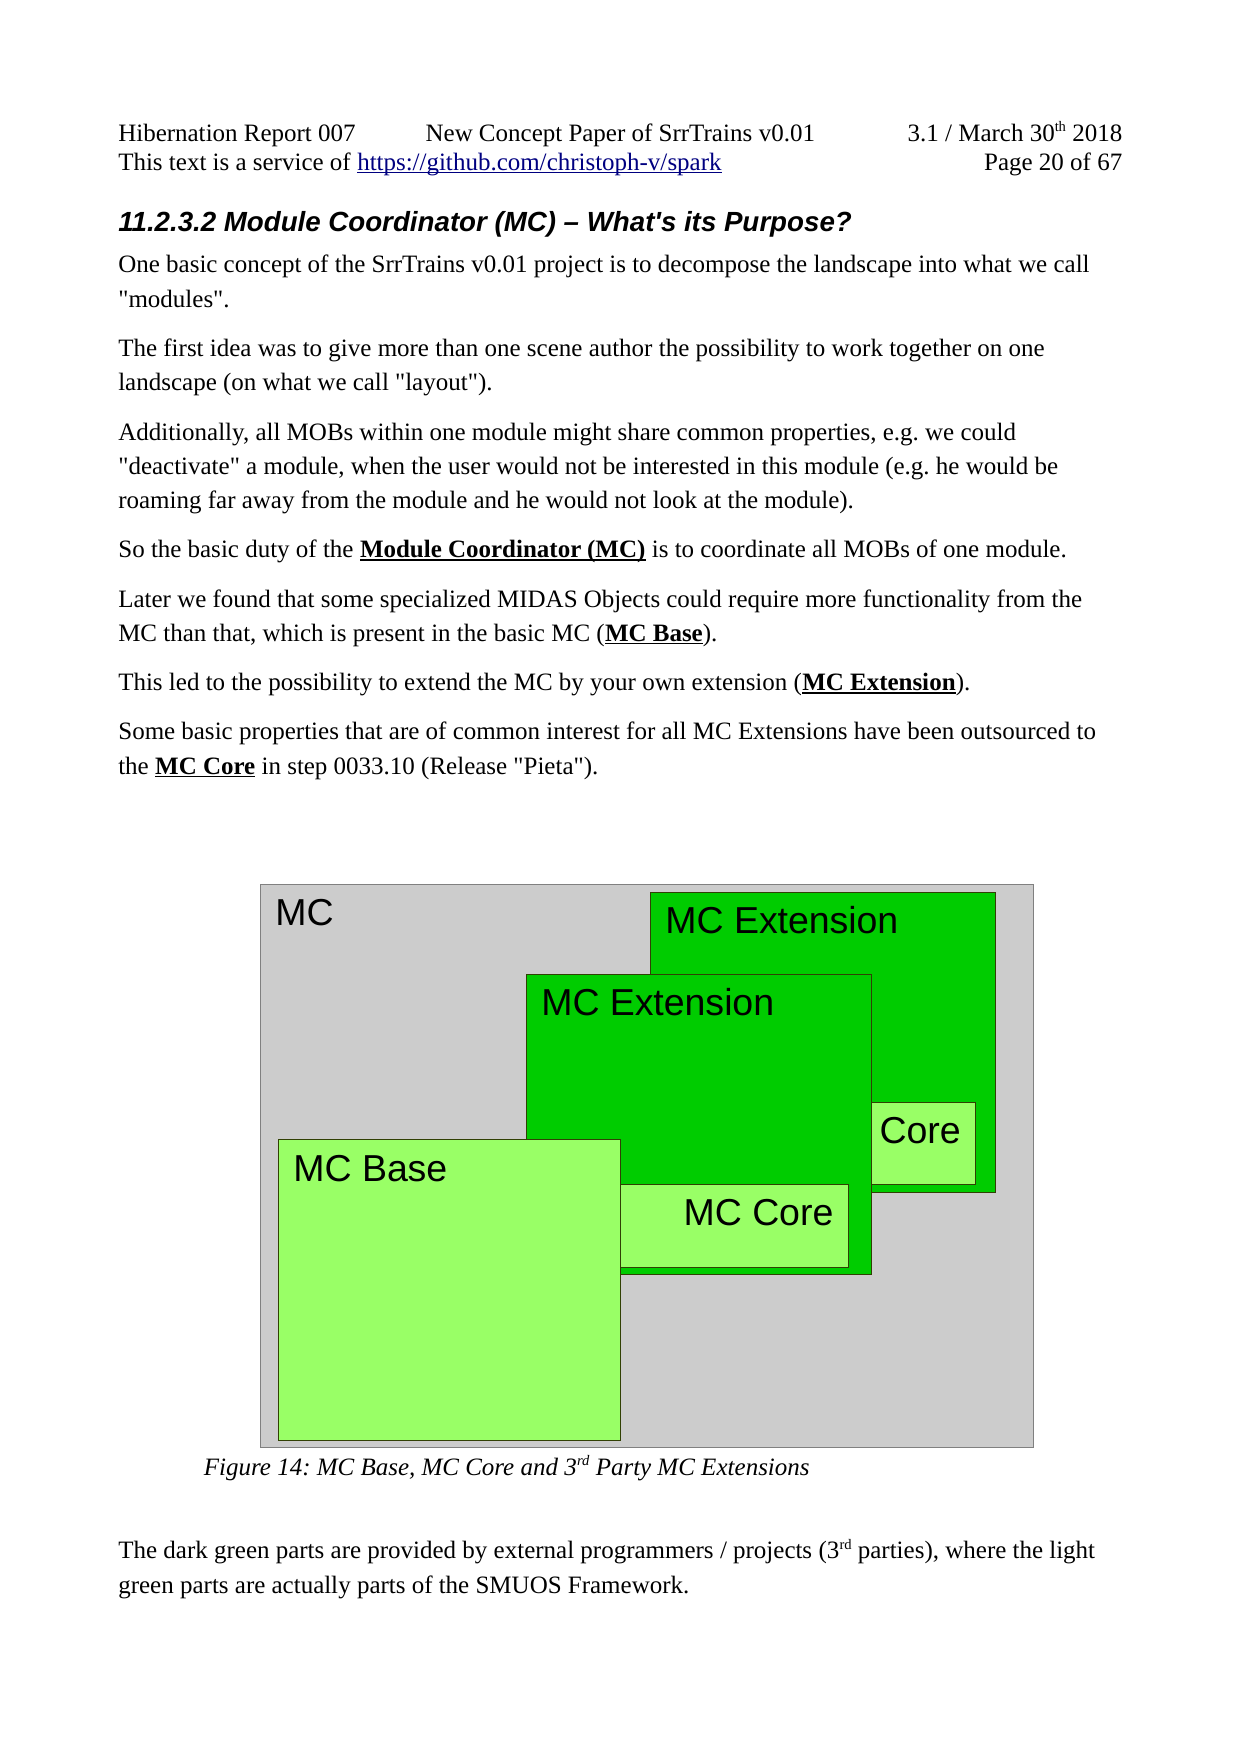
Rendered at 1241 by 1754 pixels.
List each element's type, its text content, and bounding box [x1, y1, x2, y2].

text This led to the possibility to extend the MC by your own extension (MC Extension). [118, 667, 1122, 696]
text Additionally, all MOBs within one module might share common properties, e.g. we could "deactivate" a module, when the user would not be interested in this module (e.g. he would be roaming far away from the module and he would not look at the module). [118, 417, 1122, 514]
text The first idea was to give more than one scene author the possibility to work together on one landscape (on what we call "layout"). [118, 333, 1122, 396]
subtitle 11.2.3.2 Module Coordinator (MC) – What's its Purpose? [118, 205, 1122, 237]
text One basic concept of the SrrTrains v0.01 project is to decompose the landscape into what we call "modules". [118, 249, 1122, 313]
text Some basic properties that are of common interest for all MC Extensions have been outsourced to the MC Core in step 0033.10 (Release "Pieta"). [118, 716, 1122, 779]
text Figure 14: MC Base, MC Core and 3rd Party MC Extensions [204, 861, 1036, 1481]
text So the basic duty of the Module Coordinator (MC) is to coordinate all MOBs of one module. [118, 534, 1122, 563]
text The dark green parts are provided by external programmers / projects (3rd parties), where the light green parts are actually parts of the SMUOS Framework. [118, 1536, 1122, 1599]
text Later we found that some specialized MIDAS Objects could require more functionality from the MC than that, which is present in the basic MC (MC Base). [118, 584, 1122, 647]
